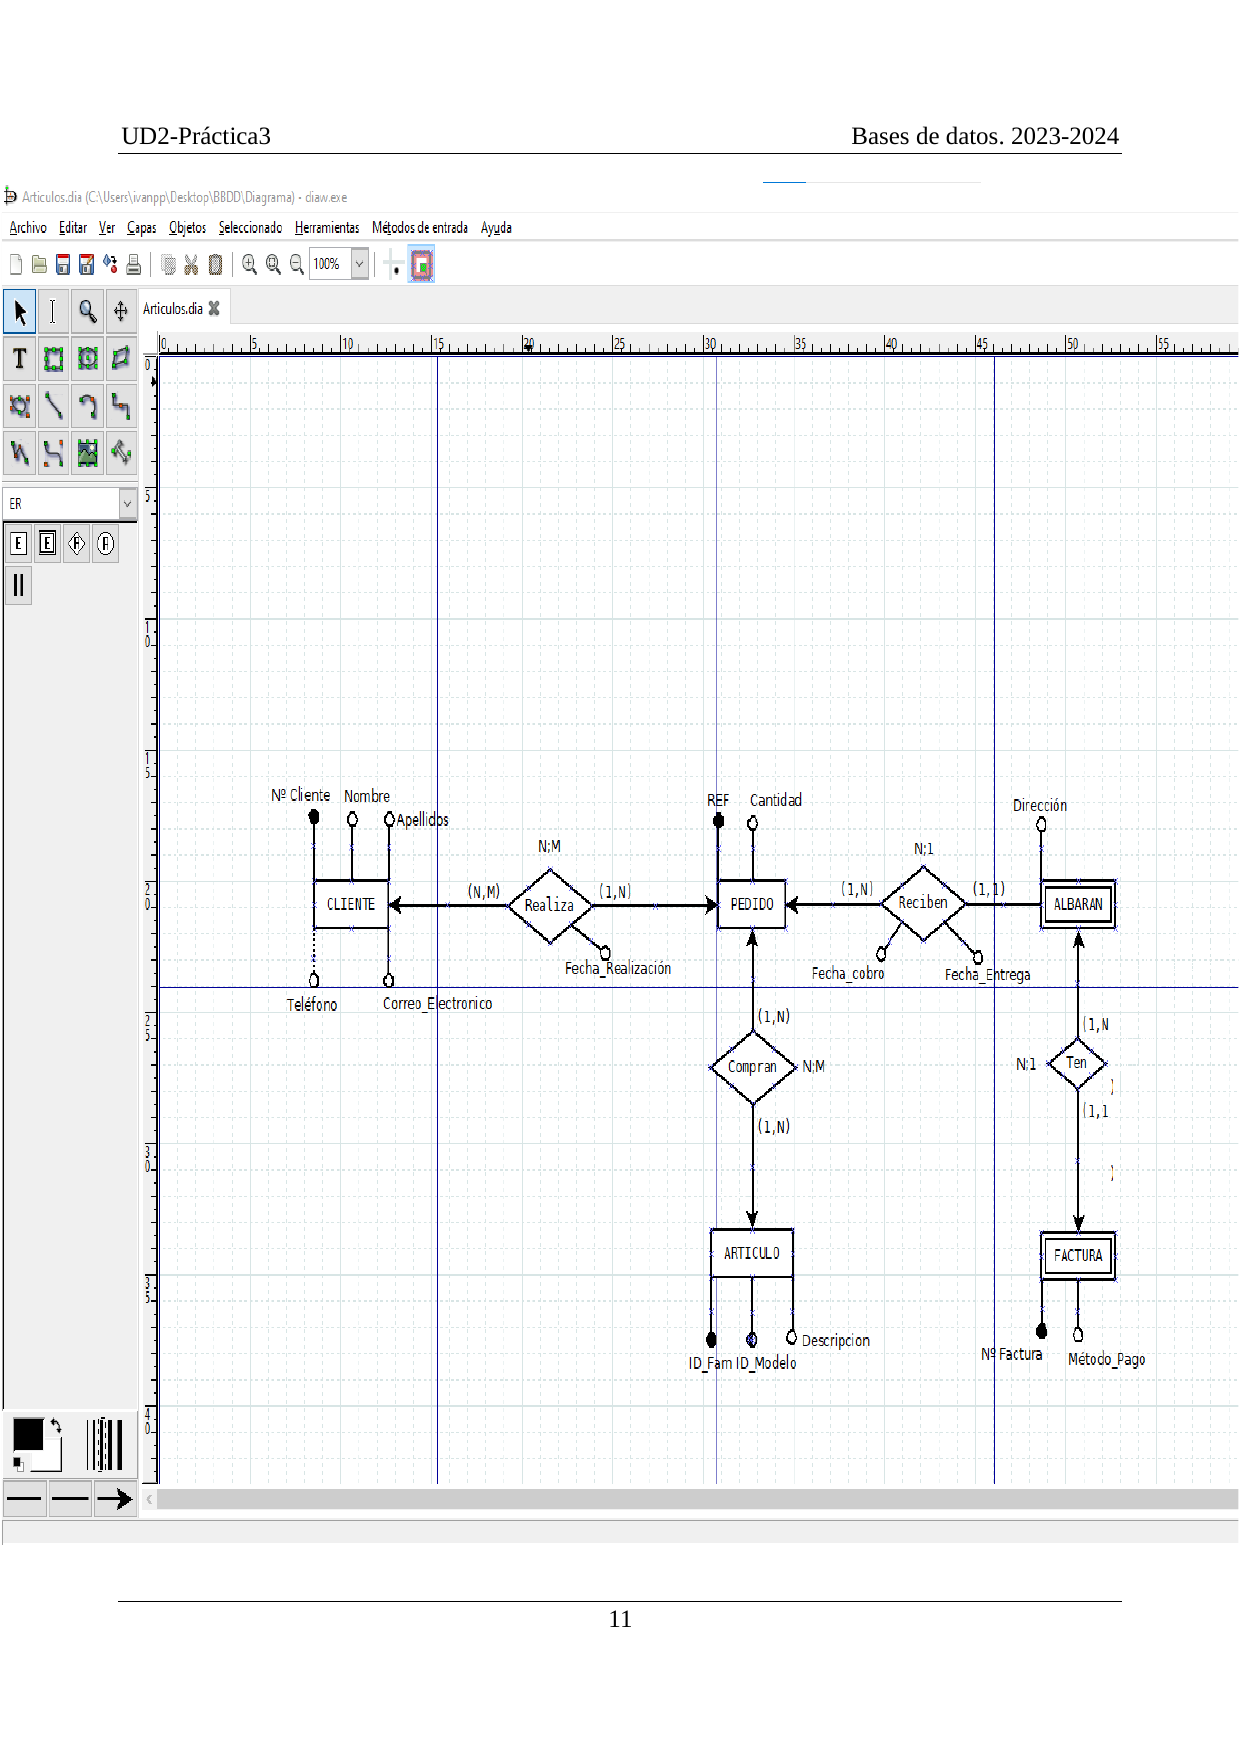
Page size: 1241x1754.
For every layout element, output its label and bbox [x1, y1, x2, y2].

picture [1, 182, 1239, 1545]
